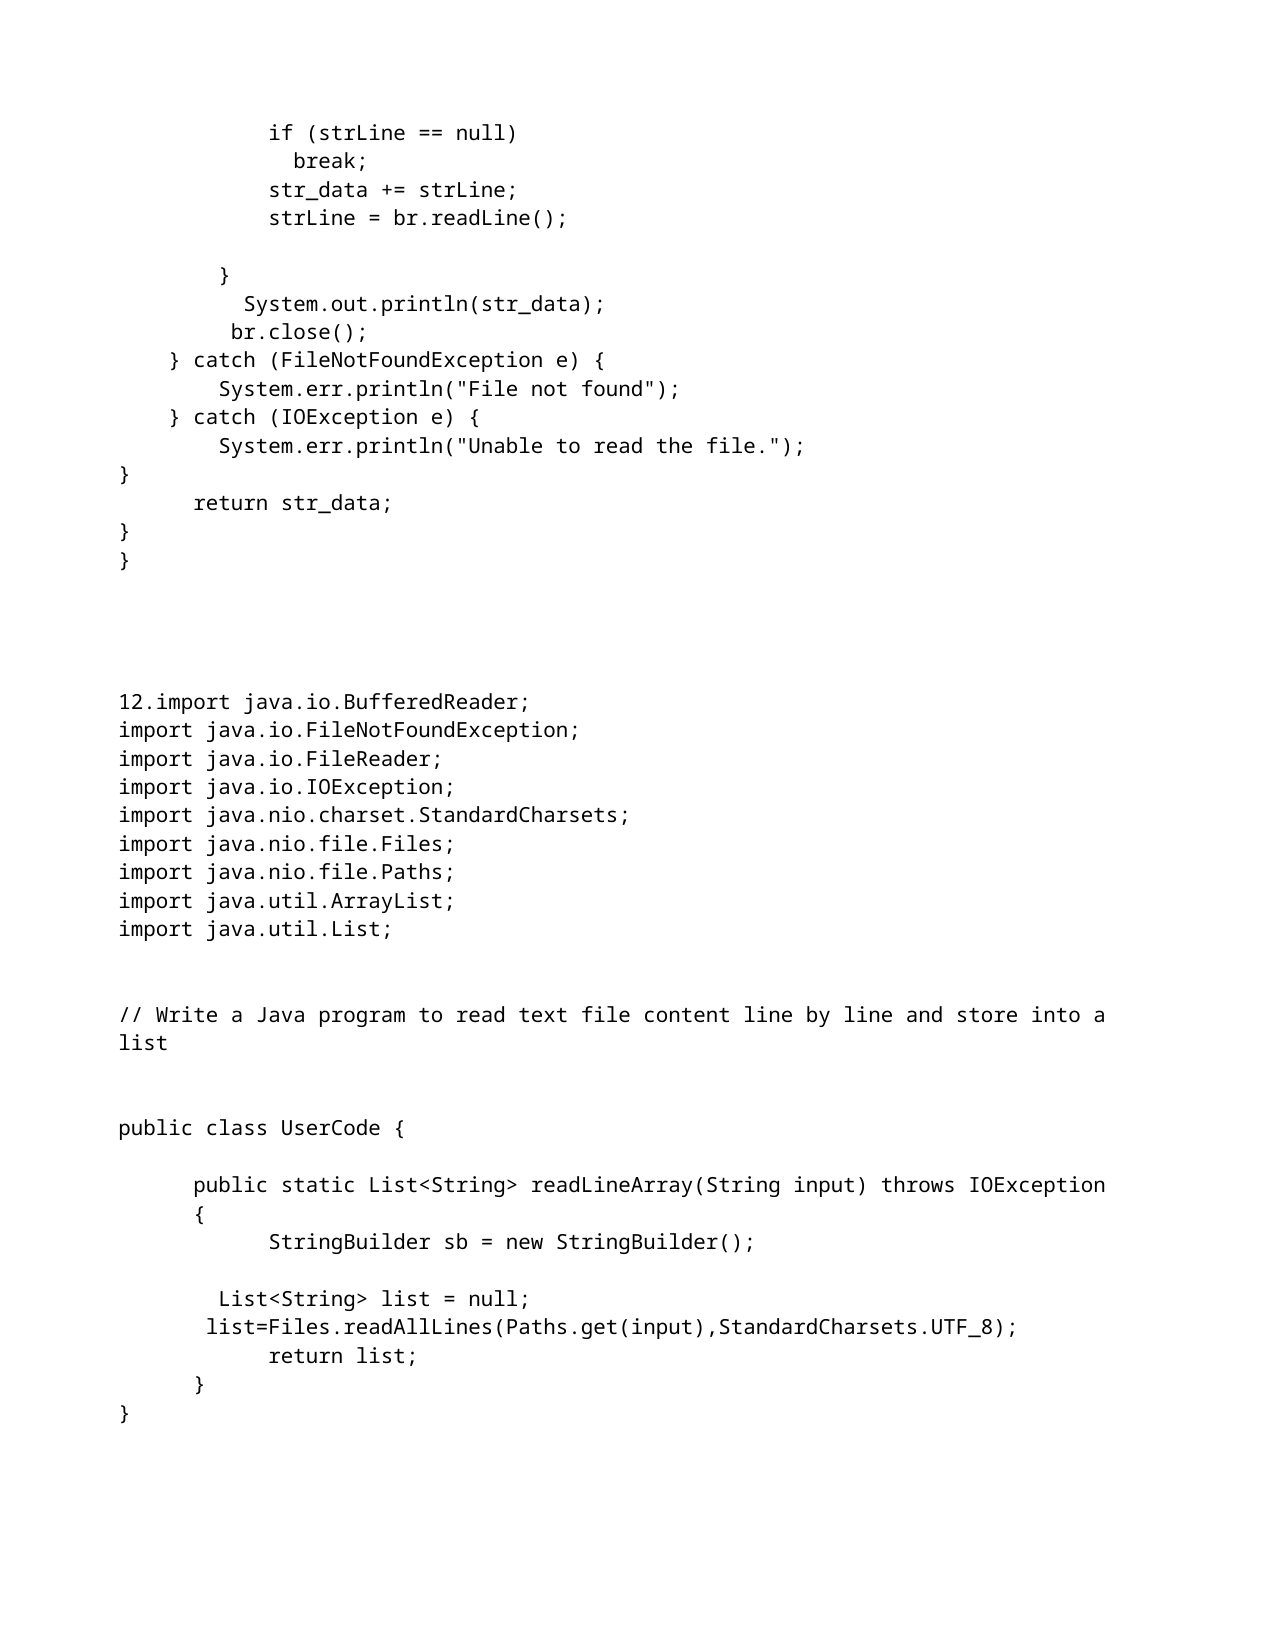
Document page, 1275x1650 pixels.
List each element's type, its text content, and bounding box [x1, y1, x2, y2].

text } [118, 516, 1157, 545]
text list=Files.readAllLines(Paths.get(input),StandardCharsets.UTF_8); [118, 1312, 1157, 1341]
text List<String> list = null; [118, 1284, 1157, 1312]
text System.err.println("Unable to read the file."); [118, 431, 1157, 459]
text str_data += strLine; [118, 175, 1157, 203]
text break; [118, 147, 1157, 175]
text } [118, 459, 1157, 488]
text strLine = br.readLine(); [118, 203, 1157, 232]
text import java.util.List; [118, 914, 1157, 943]
text return str_data; [118, 488, 1157, 516]
text } [118, 1398, 1157, 1426]
text 12.import java.io.BufferedReader; [118, 687, 1157, 715]
text System.err.println("File not found"); [118, 374, 1157, 402]
text // Write a Java program to read text file content line by line and store into a list [118, 1000, 1157, 1057]
text import java.io.FileReader; [118, 744, 1157, 772]
text { [118, 1199, 1157, 1227]
text import java.io.FileNotFoundException; [118, 715, 1157, 744]
text } [118, 260, 1157, 289]
text import java.nio.file.Files; [118, 829, 1157, 857]
text import java.nio.charset.StandardCharsets; [118, 801, 1157, 829]
text System.out.println(str_data); [118, 289, 1157, 317]
text public class UserCode { [118, 1113, 1157, 1142]
text import java.nio.file.Paths; [118, 857, 1157, 886]
text } [118, 1369, 1157, 1398]
text if (strLine == null) [118, 118, 1157, 147]
text return list; [118, 1341, 1157, 1369]
text StringBuilder sb = new StringBuilder(); [118, 1227, 1157, 1256]
text public static List<String> readLineArray(String input) throws IOException [118, 1170, 1157, 1199]
text br.close(); [118, 317, 1157, 346]
text } catch (FileNotFoundException e) { [118, 346, 1157, 374]
text } catch (IOException e) { [118, 402, 1157, 431]
text } [118, 545, 1157, 573]
text import java.util.ArrayList; [118, 886, 1157, 914]
text import java.io.IOException; [118, 772, 1157, 801]
